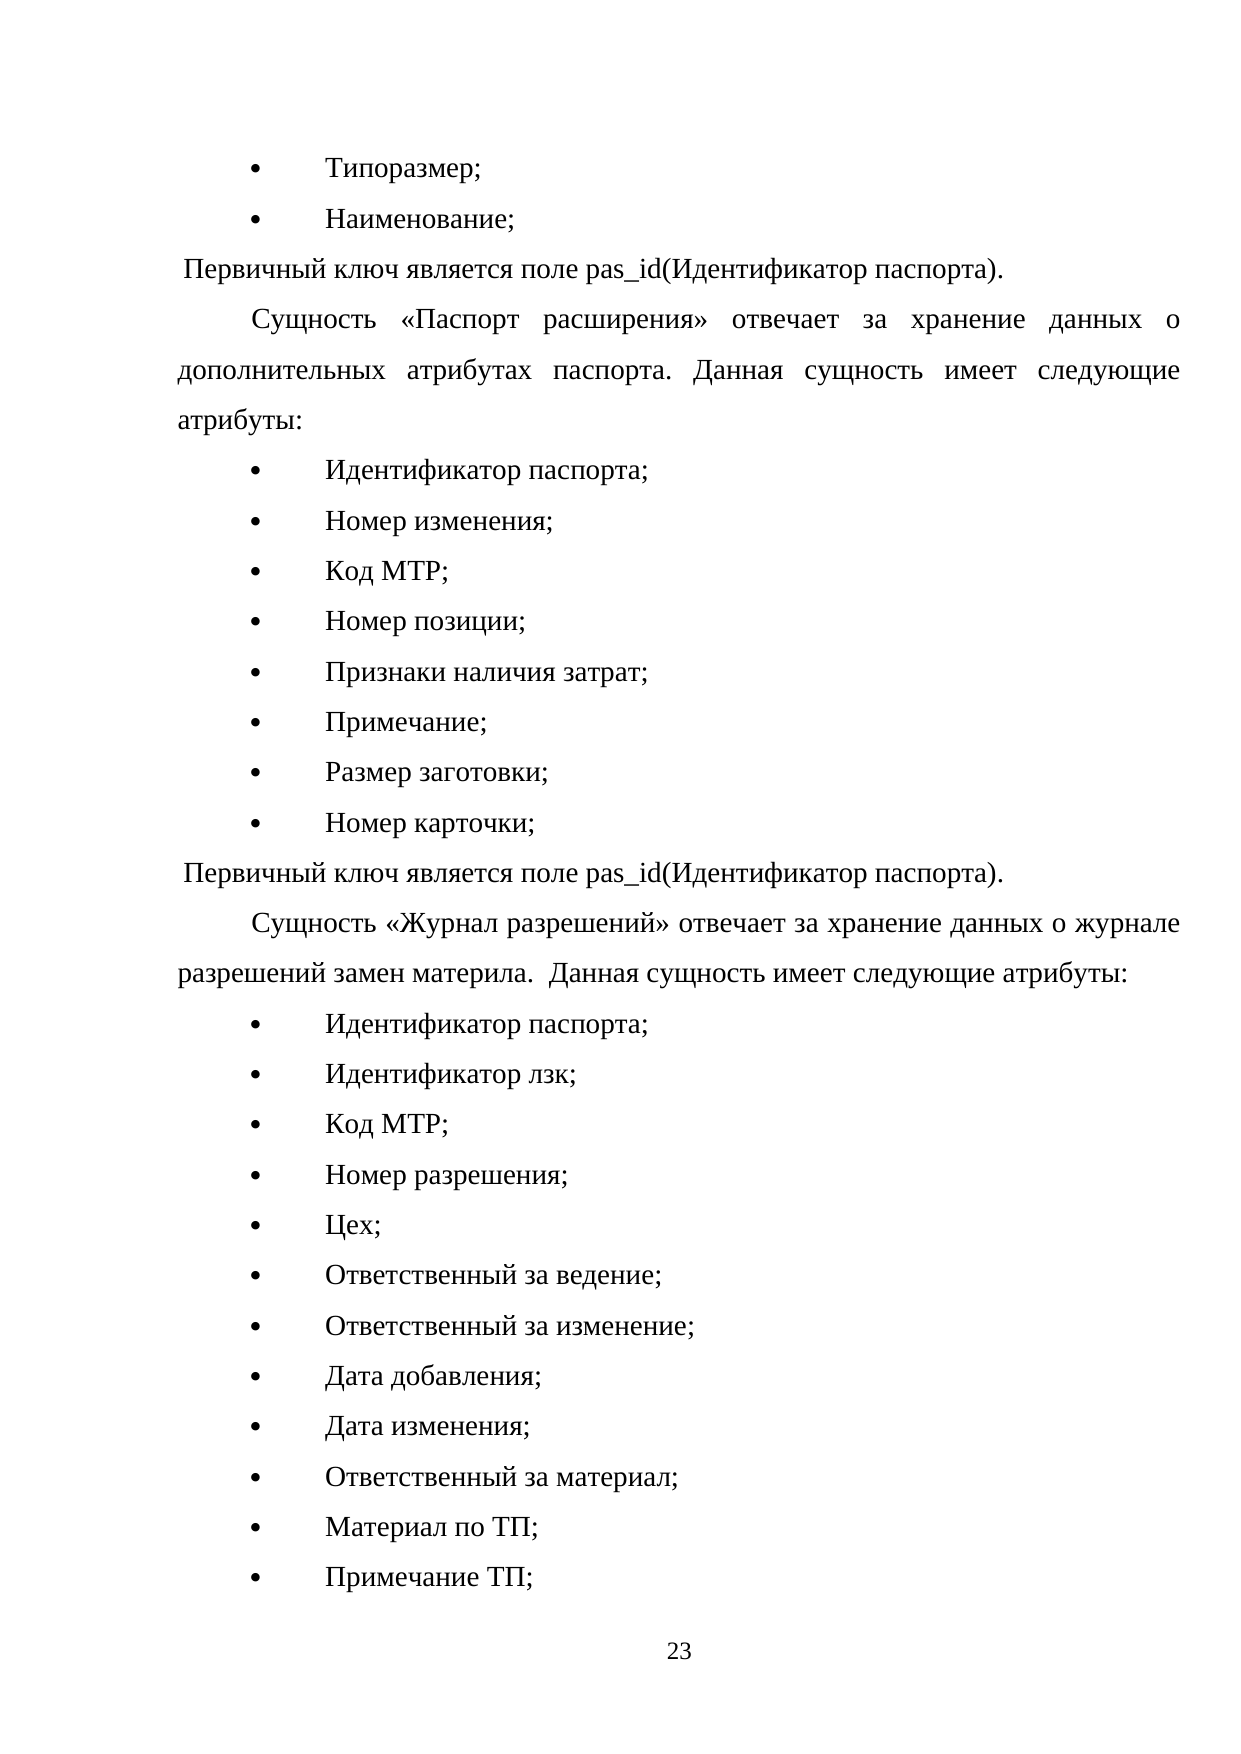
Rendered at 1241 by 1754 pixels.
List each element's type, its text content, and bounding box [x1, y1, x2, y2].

text Сущность «Паспорт расширения» отвечает за хранение данных о дополнительных атрибутах паспорта. Данная сущность имеет следующие атрибуты: [177, 302, 1181, 436]
list Идентификатор лзк; [177, 1056, 1181, 1090]
list Примечание ТП; [177, 1559, 1181, 1593]
list Код МТР; [177, 553, 1181, 587]
list Номер карточки; [177, 805, 1181, 838]
text Первичный ключ является поле pas_id(Идентификатор паспорта). [183, 251, 1181, 285]
list Код МТР; [177, 1107, 1181, 1140]
text Первичный ключ является поле pas_id(Идентификатор паспорта). [183, 855, 1181, 888]
list Ответственный за материал; [177, 1459, 1181, 1492]
list Наименование; [177, 201, 1181, 234]
list Материал по ТП; [177, 1509, 1181, 1543]
list Идентификатор паспорта; [177, 1006, 1181, 1039]
list Идентификатор паспорта; [177, 452, 1181, 486]
list Дата добавления; [177, 1358, 1181, 1392]
list Типоразмер; [177, 151, 1181, 184]
list Номер изменения; [177, 503, 1181, 536]
list Номер позиции; [177, 603, 1181, 637]
text Сущность «Журнал разрешений» отвечает за хранение данных о журнале разрешений замен материла. Данная сущность имеет следующие атрибуты: [177, 905, 1181, 989]
list Ответственный за ведение; [177, 1257, 1181, 1291]
list Примечание; [177, 704, 1181, 738]
list Размер заготовки; [177, 754, 1181, 788]
list Признаки наличия затрат; [177, 654, 1181, 687]
list Цех; [177, 1207, 1181, 1241]
list Дата изменения; [177, 1408, 1181, 1442]
list Ответственный за изменение; [177, 1308, 1181, 1341]
list Номер разрешения; [177, 1157, 1181, 1190]
